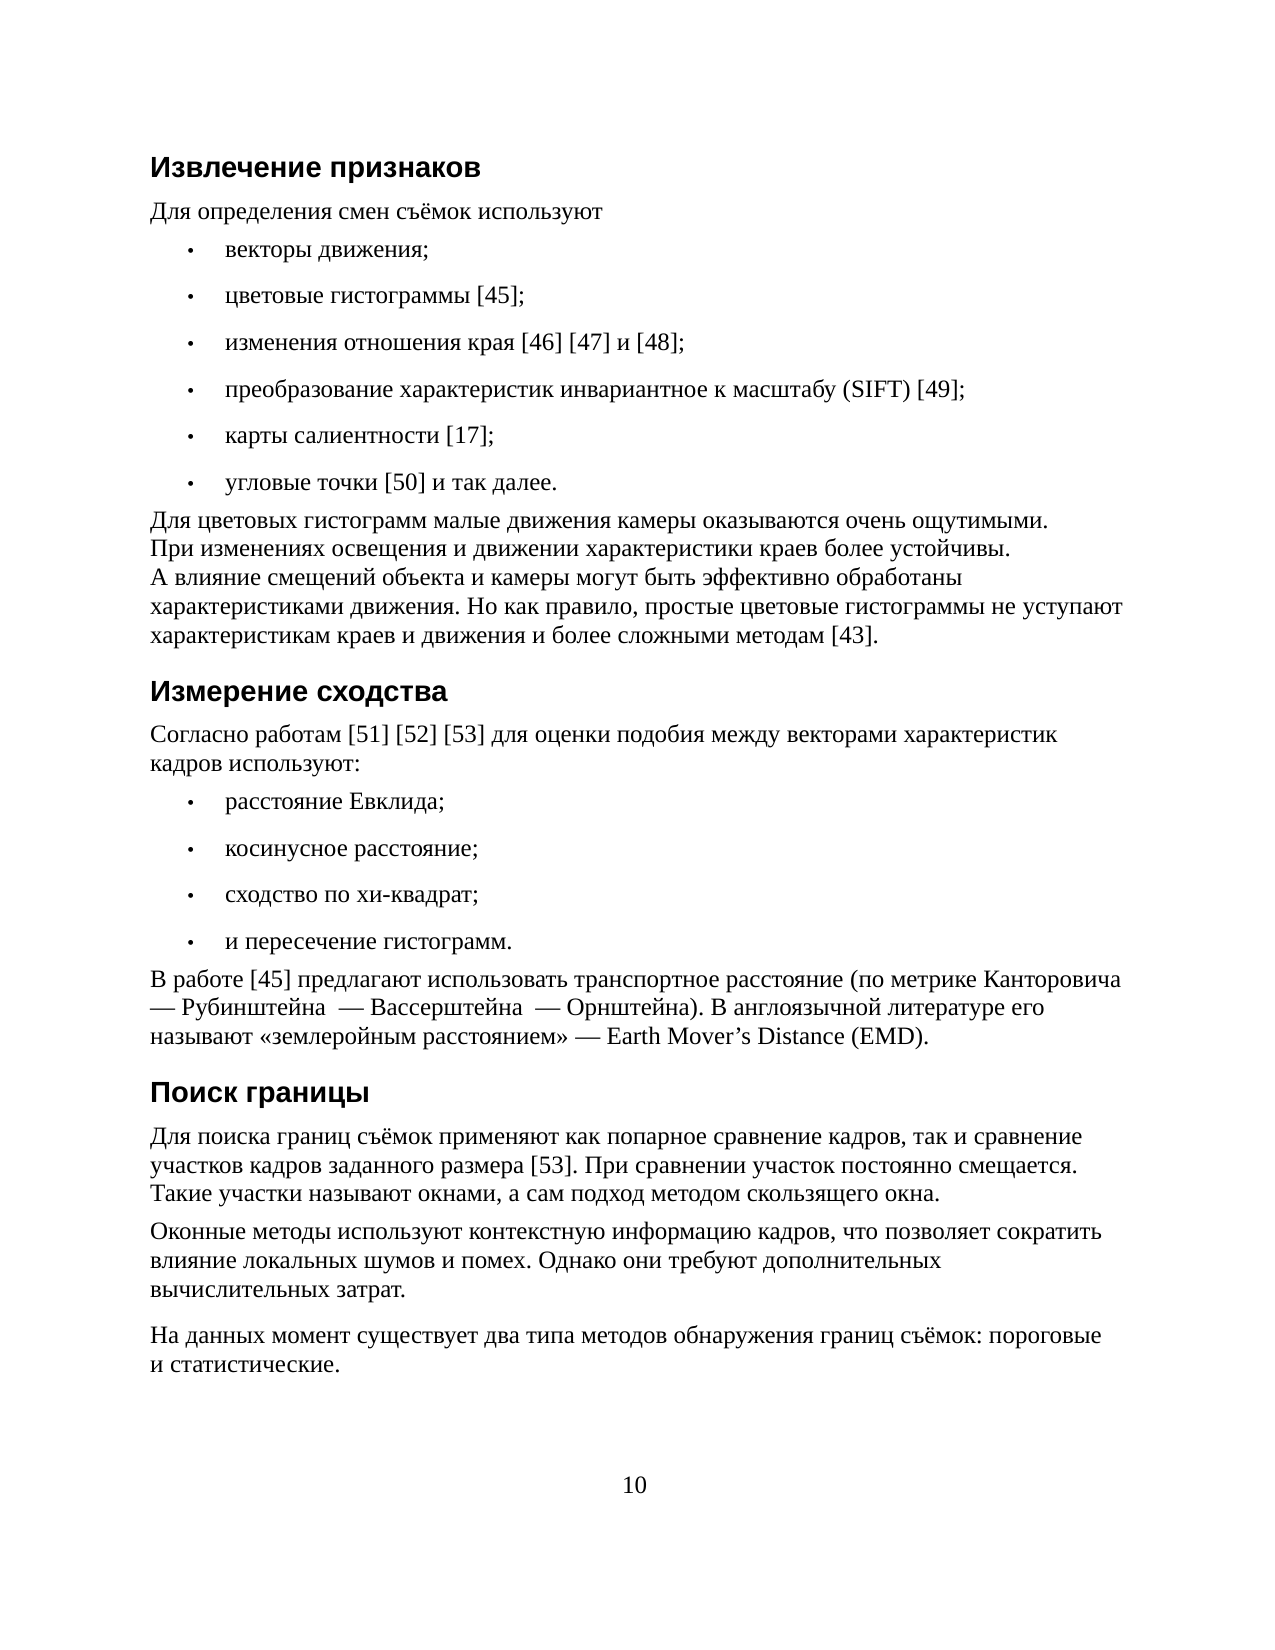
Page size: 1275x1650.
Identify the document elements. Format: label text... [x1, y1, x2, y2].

list векторы движения; [187, 234, 1125, 262]
text Оконные методы используют контекстную информацию кадров, что позволяет сократить влияние локальных шумов и помех. Однако они требуют дополнительных вычислительных затрат. [150, 1216, 1125, 1302]
subtitle Измерение сходства [150, 673, 1125, 707]
list преобразование характеристик инвариантное к масштабу (SIFT) [49]; [187, 374, 1125, 402]
list карты салиентности [17]; [187, 420, 1125, 449]
text Для определения смен съёмок используют [150, 196, 1125, 225]
list угловые точки [50] и так далее. [187, 467, 1125, 496]
list сходство по хи-квадрат; [187, 879, 1125, 908]
list и пересечение гистограмм. [187, 926, 1125, 955]
text На данных момент существует два типа методов обнаружения границ съёмок: пороговые и статистические. [150, 1320, 1125, 1378]
list цветовые гистограммы [45]; [187, 280, 1125, 309]
list изменения отношения края [46] [47] и [48]; [187, 327, 1125, 356]
text Для цветовых гистограмм малые движения камеры оказываются очень ощутимыми. При изменениях освещения и движении характеристики краев более устойчивы. А влияние смещений объекта и камеры могут быть эффективно обработаны характеристиками движения. Но как правило, простые цветовые гистограммы не уступают характеристикам краев и движения и более сложными методам [43]. [150, 505, 1125, 648]
list косинусное расстояние; [187, 833, 1125, 861]
text Для поиска границ съёмок применяют как попарное сравнение кадров, так и сравнение участков кадров заданного размера [53]. При сравнении участок постоянно смещается. Такие участки называют окнами, а сам подход методом скользящего окна. [150, 1121, 1125, 1207]
text В работе [45] предлагают использовать транспортное расстояние (по метрике Канторовича — Рубинштейна — Вассерштейна — Орнштейна). В англоязычной литературе его называют «землеройным расстоянием» — Earth Mover’s Distance (EMD). [150, 964, 1125, 1050]
list расстояние Евклида; [187, 786, 1125, 815]
subtitle Поиск границы [150, 1075, 1125, 1108]
text Согласно работам [51] [52] [53] для оценки подобия между векторами характеристик кадров используют: [150, 719, 1125, 777]
subtitle Извлечение признаков [150, 150, 1125, 183]
